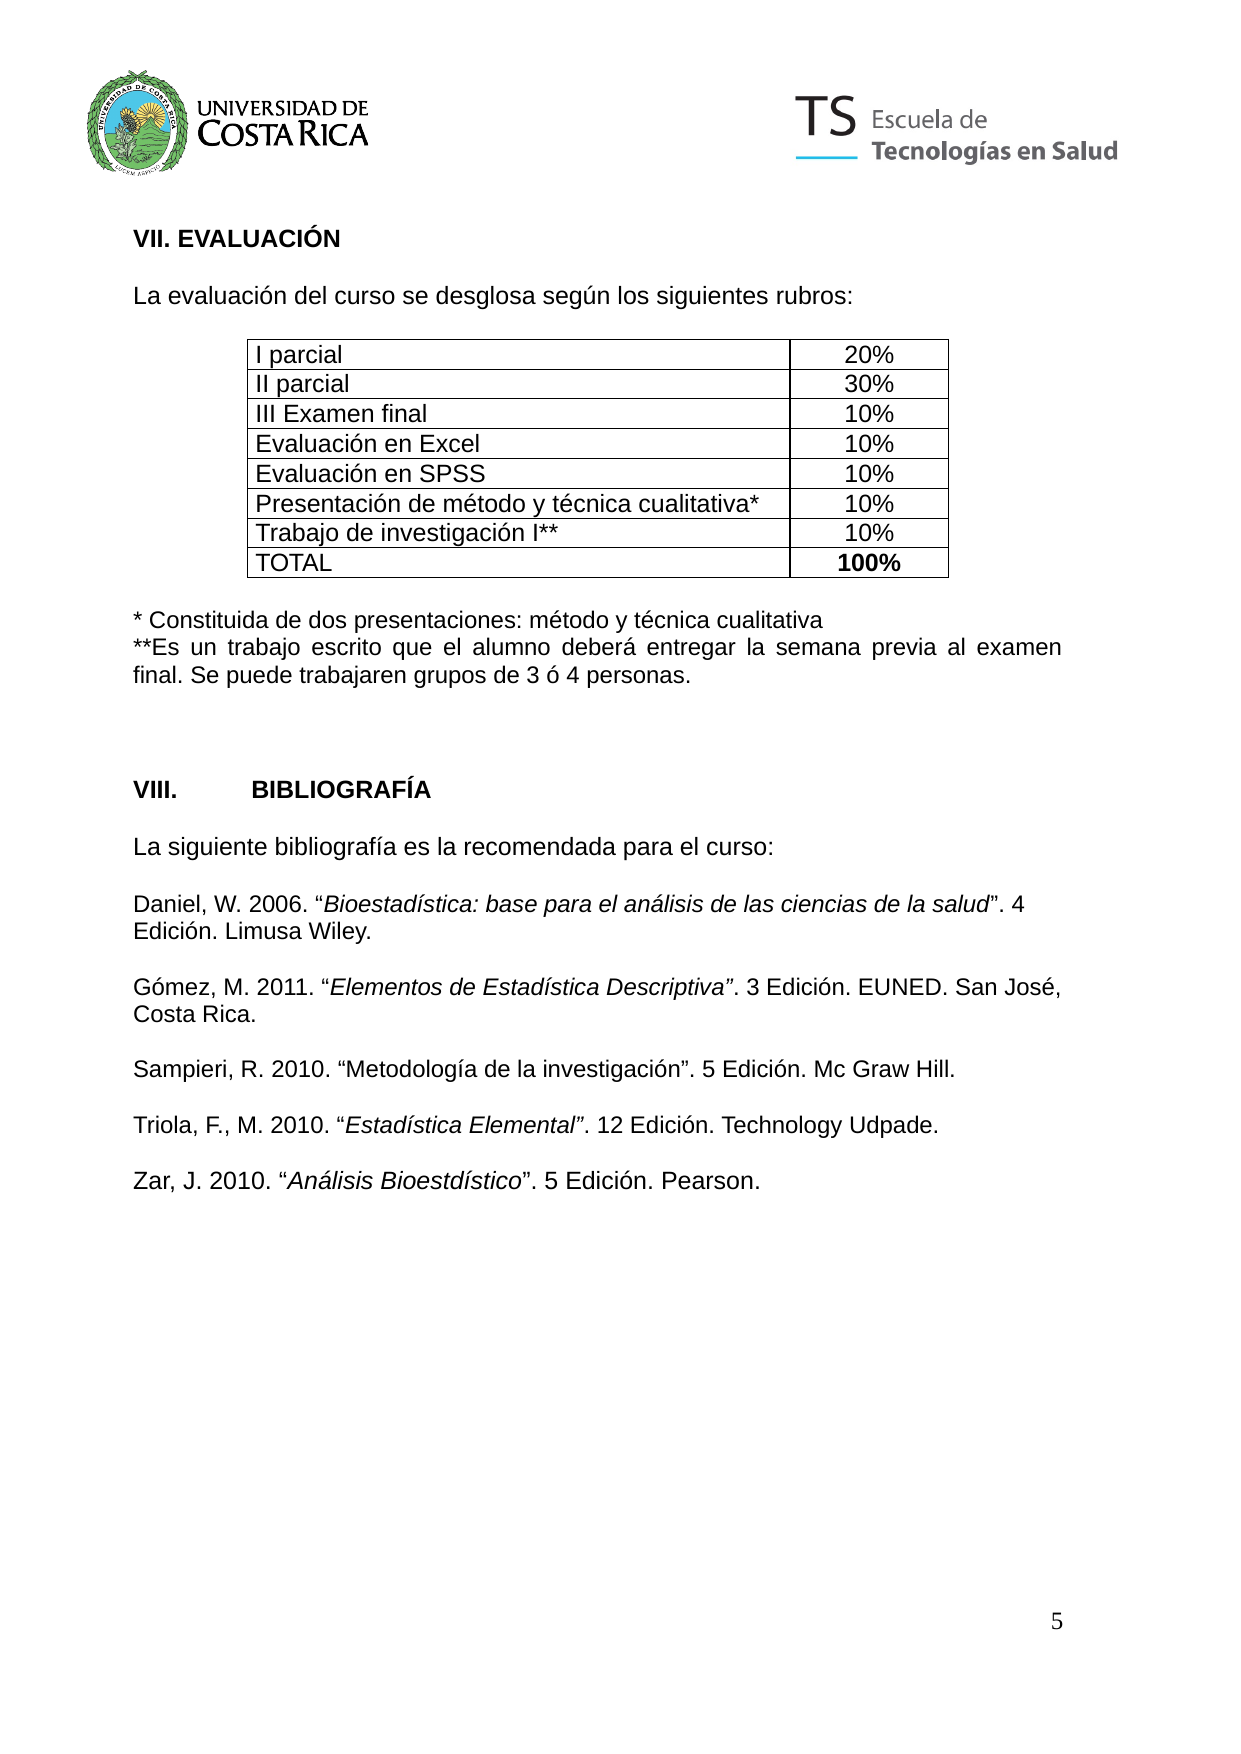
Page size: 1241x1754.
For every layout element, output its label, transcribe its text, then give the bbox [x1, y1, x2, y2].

table_cell 100% [791, 548, 948, 577]
table_cell 10% [791, 429, 948, 458]
table_cell Presentación de método y técnica cualitativa* [248, 489, 789, 517]
table_cell Trabajo de investigación I** [248, 519, 789, 547]
text Zar, J. 2010. “Análisis Bioestdístico”. 5 Edición. Pearson. [133, 1166, 1063, 1194]
table_cell 10% [791, 399, 948, 428]
table_cell Evaluación en Excel [248, 429, 789, 458]
table_header I parcial [248, 340, 789, 368]
text La siguiente bibliografía es la recomendada para el curso: [133, 832, 1063, 861]
list EVALUACIÓN [133, 224, 1063, 252]
list BIBLIOGRAFÍA [133, 775, 1063, 803]
text Daniel, W. 2006. “Bioestadística: base para el análisis de las ciencias de la salud”. 4 Edición. Limusa Wiley. [133, 890, 1063, 945]
text Triola, F., M. 2010. “Estadística Elemental”. 12 Edición. Technology Udpade. [133, 1111, 1063, 1138]
text * Constituida de dos presentaciones: método y técnica cualitativa [133, 606, 1063, 633]
table_cell III Examen final [248, 399, 789, 428]
text Sampieri, R. 2010. “Metodología de la investigación”. 5 Edición. Mc Graw Hill. [133, 1055, 1063, 1083]
text Gómez, M. 2011. “Elementos de Estadística Descriptiva”. 3 Edición. EUNED. San José, Costa Rica. [133, 972, 1063, 1028]
table_cell 10% [791, 459, 948, 488]
table_cell 30% [791, 370, 948, 398]
table_cell Evaluación en SPSS [248, 459, 789, 488]
text **Es un trabajo escrito que el alumno deberá entregar la semana previa al examen final. Se puede trabajaren grupos de 3 ó 4 personas. [133, 633, 1063, 688]
table_cell TOTAL [248, 548, 789, 577]
table_cell 10% [791, 489, 948, 517]
table_header 20% [791, 340, 948, 368]
table_cell II parcial [248, 370, 789, 398]
table_cell 10% [791, 519, 948, 547]
text La evaluación del curso se desglosa según los siguientes rubros: [133, 281, 1063, 310]
